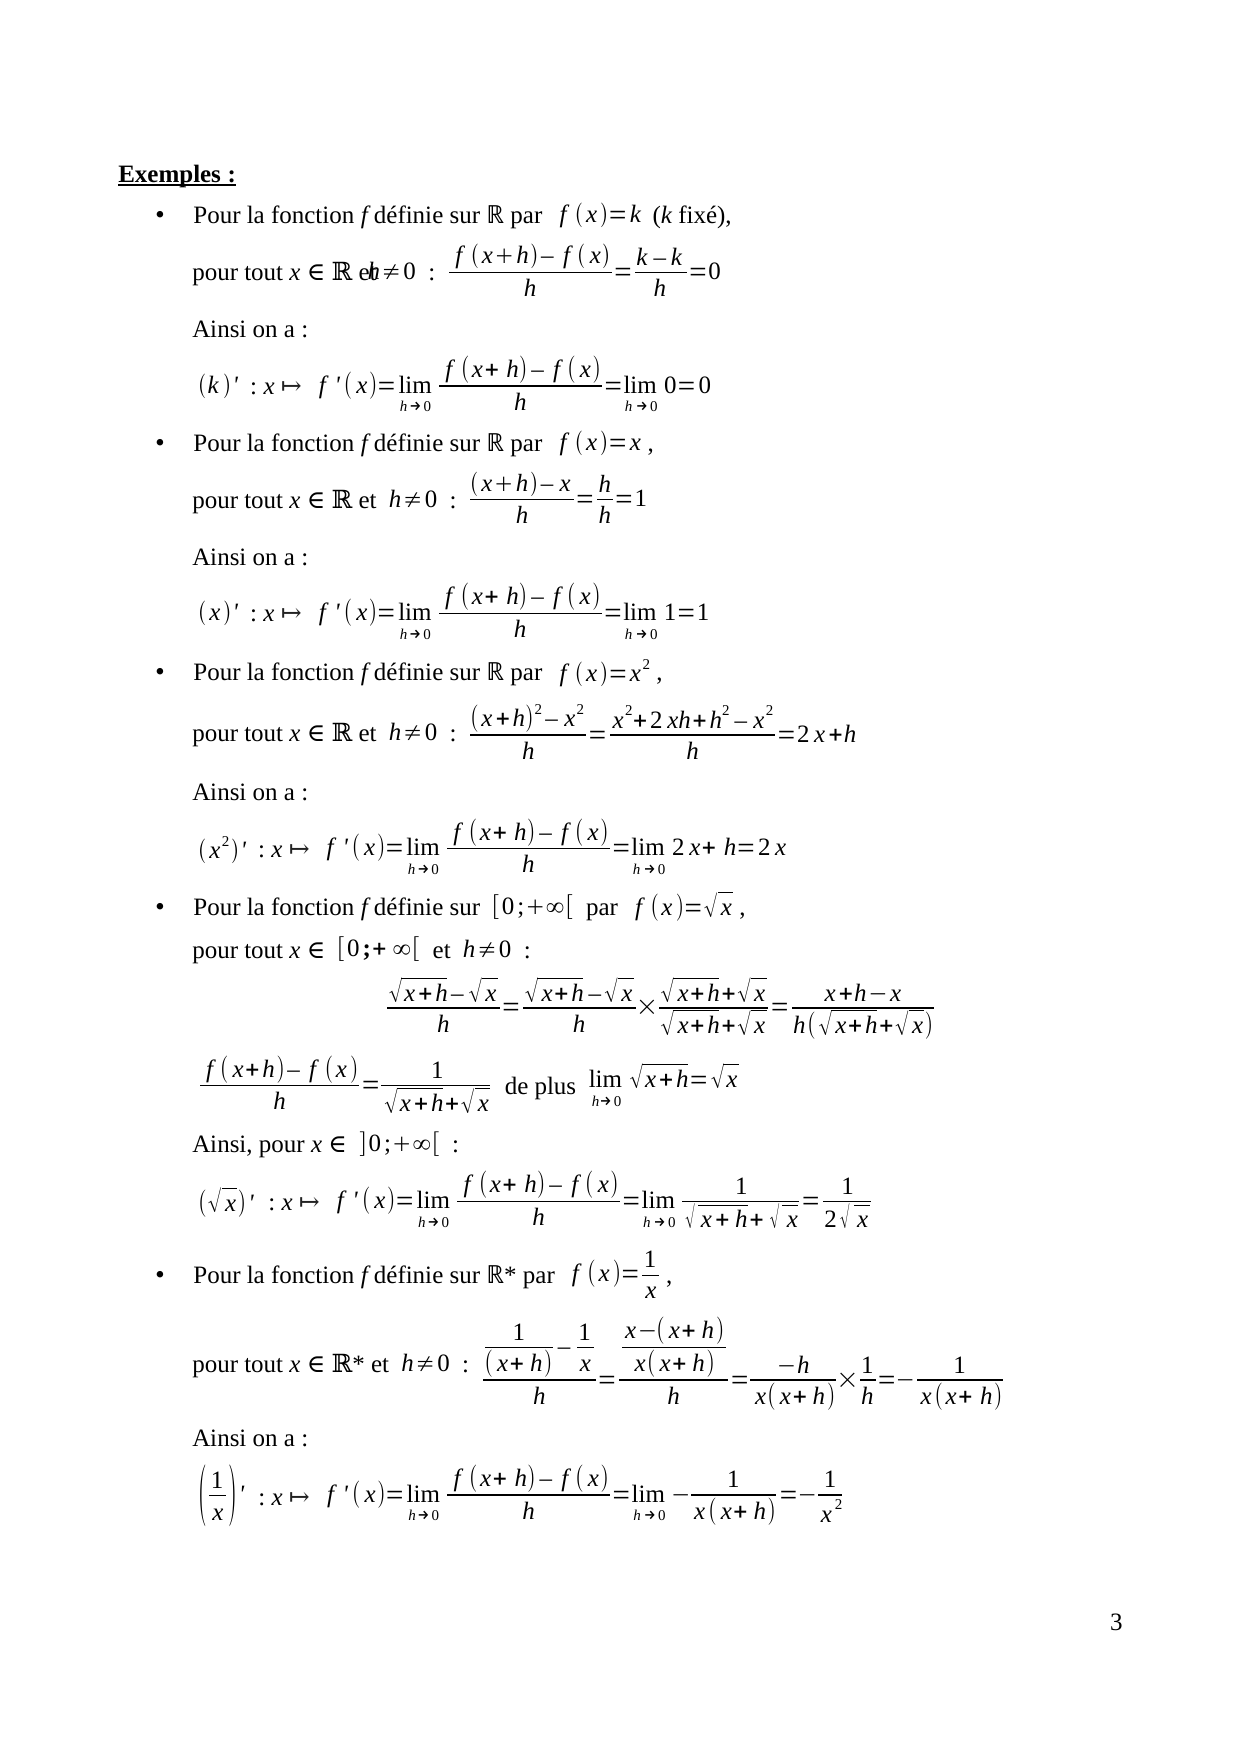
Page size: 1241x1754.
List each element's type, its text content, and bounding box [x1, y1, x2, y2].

text Ainsi on a : [192, 542, 1122, 570]
text Ainsi on a : [192, 777, 1122, 806]
text pour tout x ∈ et : [192, 935, 1122, 963]
list Pour la fonction f définie sur ℝ par , [156, 655, 1122, 687]
text pour tout x ∈ ℝ et : [192, 469, 1122, 529]
text : x ↦ [192, 1171, 1122, 1233]
list Pour la fonction f définie sur ℝ* par , [156, 1245, 1122, 1304]
text : x ↦ [192, 818, 1122, 878]
text Ainsi, pour x ∈ : [192, 1129, 1122, 1158]
text pour tout x ∈ ℝ* et : [192, 1317, 1122, 1410]
text : x ↦ [192, 356, 1122, 416]
text : x ↦ [192, 583, 1122, 643]
list Pour la fonction f définie sur par , [156, 891, 1122, 922]
text Ainsi on a : [192, 314, 1122, 343]
text : x ↦ [192, 1464, 1122, 1529]
list Pour la fonction f définie sur ℝ par (k fixé), [156, 201, 1122, 229]
text Ainsi on a : [192, 1423, 1122, 1451]
text pour tout x ∈ ℝ et : [192, 700, 1122, 764]
text pour tout x ∈ ℝ et : [192, 242, 1122, 302]
text de plus [192, 1053, 1122, 1117]
list Pour la fonction f définie sur ℝ par , [156, 428, 1122, 457]
text Exemples : [118, 159, 1122, 188]
